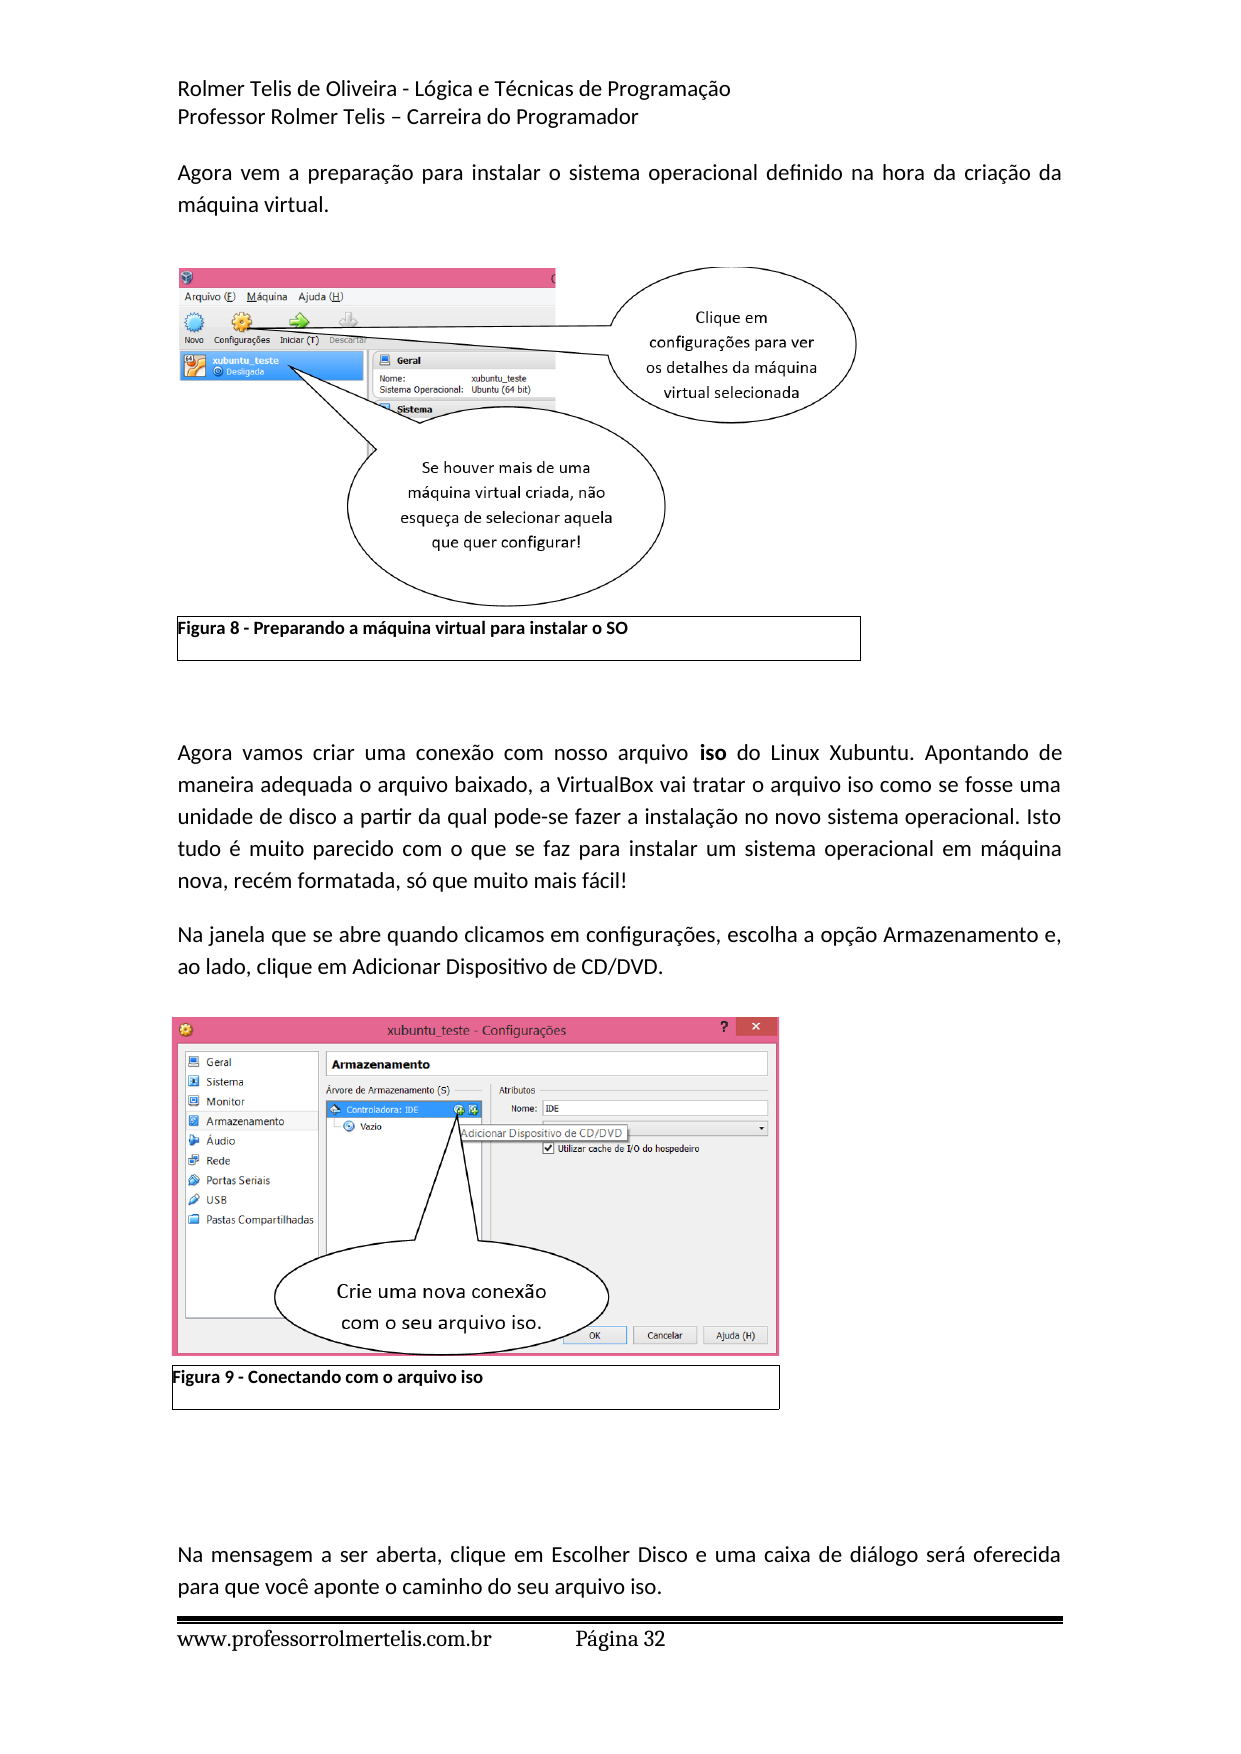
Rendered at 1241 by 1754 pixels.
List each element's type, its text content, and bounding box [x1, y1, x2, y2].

text Na mensagem a ser aberta, clique em Escolher Disco e uma caixa de diálogo será oferecida para que você aponte o caminho do seu arquivo iso. [177, 1540, 1063, 1600]
picture [177, 267, 861, 607]
text Na janela que se abre quando clicamos em configurações, escolha a opção Armazenamento e, ao lado, clique em Adicionar Dispositivo de CD/DVD. [177, 920, 1063, 980]
text Figura 9 - Conectando com o arquivo iso [173, 1366, 779, 1388]
picture [171, 1017, 780, 1356]
text Agora vamos criar uma conexão com nosso arquivo iso do Linux Xubuntu. Apontando de maneira adequada o arquivo baixado, a VirtualBox vai tratar o arquivo iso como se fosse uma unidade de disco a partir da qual pode-se fazer a instalação no novo sistema operacional. Isto tudo é muito parecido com o que se faz para instalar um sistema operacional em máquina nova, recém formatada, só que muito mais fácil! [177, 738, 1063, 895]
text Figura 8 - Preparando a máquina virtual para instalar o SO [178, 617, 860, 639]
text Agora vem a preparação para instalar o sistema operacional definido na hora da criação da máquina virtual. [177, 158, 1063, 218]
